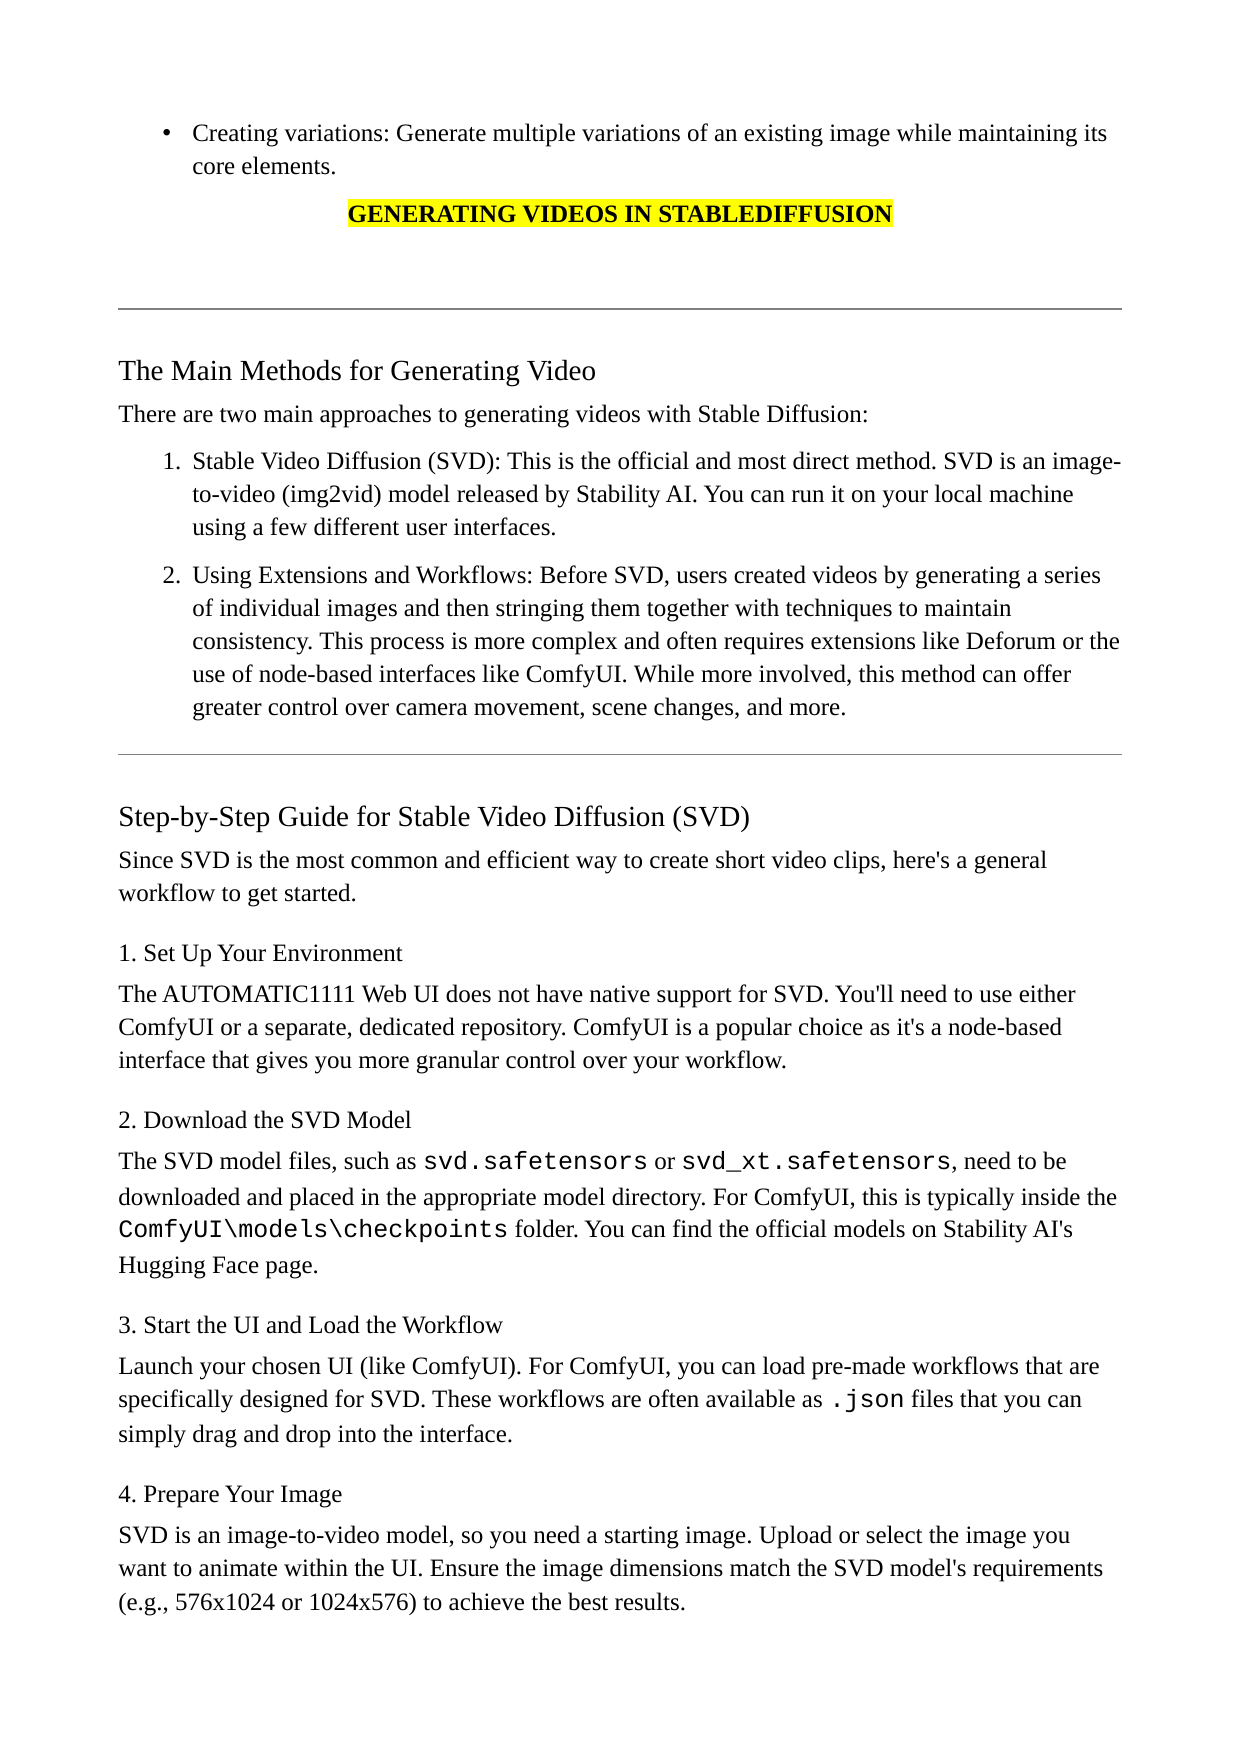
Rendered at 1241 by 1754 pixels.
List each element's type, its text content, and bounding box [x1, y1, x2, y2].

subtitle 1. Set Up Your Environment [118, 938, 1122, 967]
text SVD is an image-to-video model, so you need a starting image. Upload or select the image you want to animate within the UI. Ensure the image dimensions match the SVD model's requirements (e.g., 576x1024 or 1024x576) to achieve the best results. [118, 1521, 1122, 1615]
list Using Extensions and Workflows: Before SVD, users created videos by generating a series of individual images and then stringing them together with techniques to maintain consistency. This process is more complex and often requires extensions like Deforum or the use of node-based interfaces like ComfyUI. While more involved, this method can offer greater control over camera movement, scene changes, and more. [162, 560, 1122, 721]
subtitle Step-by-Step Guide for Stable Video Diffusion (SVD) [118, 799, 1122, 832]
text The SVD model files, such as svd.safetensors or svd_xt.safetensors, need to be downloaded and placed in the appropriate model directory. For ComfyUI, this is typically inside the ComfyUI\models\checkpoints folder. You can find the official models on Stability AI's Hugging Face page. [118, 1146, 1122, 1278]
subtitle 2. Download the SVD Model [118, 1105, 1122, 1134]
list Creating variations: Generate multiple variations of an existing image while maintaining its core elements. [162, 118, 1122, 180]
subtitle The Main Methods for Generating Video [118, 353, 1122, 386]
text GENERATING VIDEOS IN STABLEDIFFUSION [118, 199, 1122, 227]
list Stable Video Diffusion (SVD): This is the official and most direct method. SVD is an image-to-video (img2vid) model released by Stability AI. You can run it on your local machine using a few different user interfaces. [162, 446, 1122, 541]
subtitle 4. Prepare Your Image [118, 1479, 1122, 1508]
text Launch your chosen UI (like ComfyUI). For ComfyUI, you can load pre-made workflows that are specifically designed for SVD. These workflows are often available as .json files that you can simply drag and drop into the interface. [118, 1351, 1122, 1448]
text There are two main approaches to generating videos with Stable Diffusion: [118, 399, 1122, 428]
text The AUTOMATIC1111 Web UI does not have native support for SVD. You'll need to use either ComfyUI or a separate, dedicated repository. ComfyUI is a popular choice as it's a node-based interface that gives you more granular control over your workflow. [118, 979, 1122, 1074]
text Since SVD is the most common and efficient way to create short video clips, here's a general workflow to get started. [118, 845, 1122, 906]
subtitle 3. Start the UI and Load the Workflow [118, 1310, 1122, 1338]
